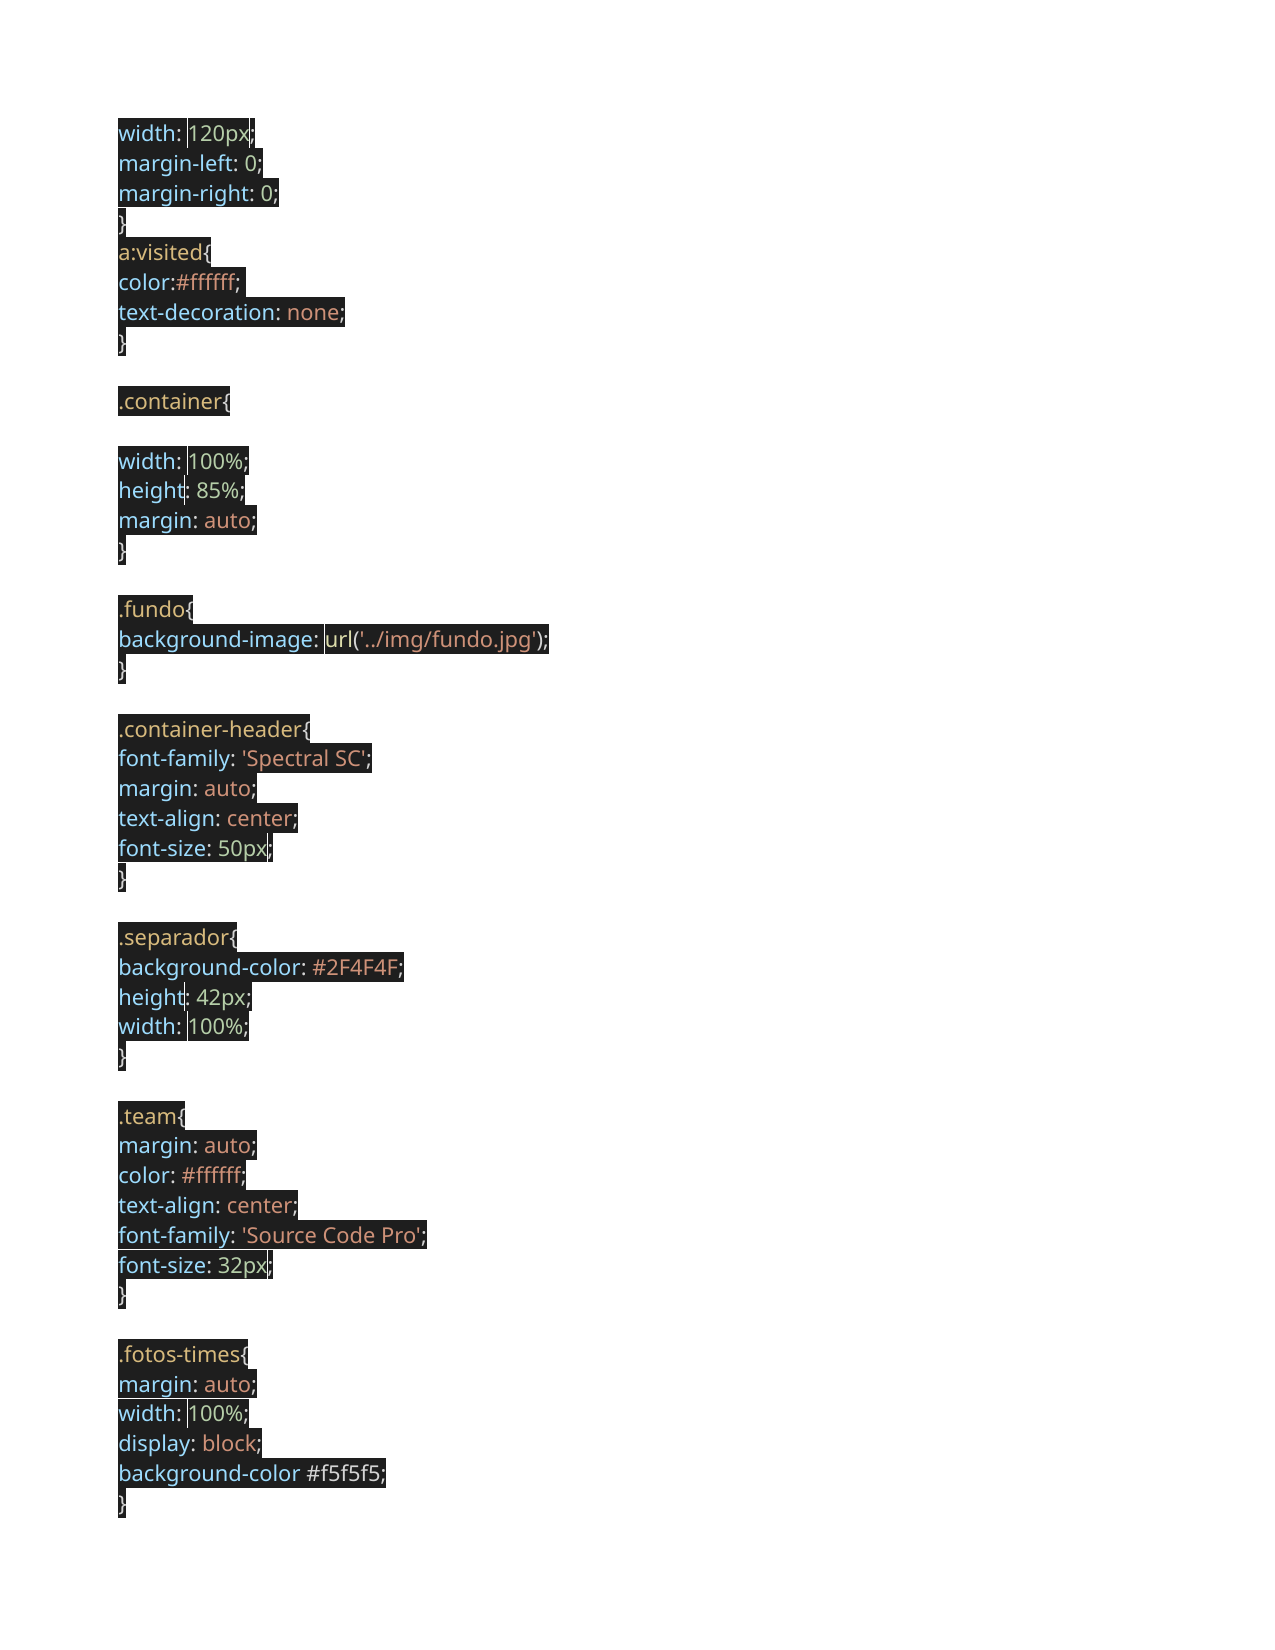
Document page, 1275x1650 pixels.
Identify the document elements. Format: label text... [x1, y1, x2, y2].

text margin: auto; [118, 1130, 1157, 1160]
text .container{ [118, 386, 1157, 416]
text height: 85%; [118, 475, 1157, 505]
text color:#ffffff; [118, 267, 1157, 297]
text background-color #f5f5f5; [118, 1458, 1157, 1488]
text margin: auto; [118, 505, 1157, 535]
text font-size: 32px; [118, 1249, 1157, 1279]
text width: 100%; [118, 1398, 1157, 1428]
text width: 100%; [118, 1011, 1157, 1041]
text } [118, 1488, 1157, 1518]
text text-align: center; [118, 1190, 1157, 1220]
text text-decoration: none; [118, 297, 1157, 327]
text } [118, 862, 1157, 892]
text font-family: 'Spectral SC'; [118, 743, 1157, 773]
text background-image: url('../img/fundo.jpg'); [118, 624, 1157, 654]
text margin-right: 0; [118, 178, 1157, 207]
text background-color: #2F4F4F; [118, 952, 1157, 982]
text .container-header{ [118, 713, 1157, 743]
text color: #ffffff; [118, 1160, 1157, 1190]
text .team{ [118, 1101, 1157, 1130]
text } [118, 1041, 1157, 1071]
text width: 100%; [118, 446, 1157, 475]
text } [118, 535, 1157, 565]
text font-size: 50px; [118, 833, 1157, 862]
text margin: auto; [118, 1369, 1157, 1398]
text a:visited{ [118, 237, 1157, 267]
text .fotos-times{ [118, 1339, 1157, 1369]
text } [118, 1279, 1157, 1309]
text margin: auto; [118, 773, 1157, 803]
text } [118, 327, 1157, 356]
text font-family: 'Source Code Pro'; [118, 1220, 1157, 1249]
text .fundo{ [118, 594, 1157, 624]
text } [118, 207, 1157, 237]
text } [118, 654, 1157, 684]
text .separador{ [118, 922, 1157, 952]
text width: 120px; [118, 118, 1157, 148]
text text-align: center; [118, 803, 1157, 833]
text margin-left: 0; [118, 148, 1157, 178]
text display: block; [118, 1428, 1157, 1458]
text height: 42px; [118, 982, 1157, 1011]
